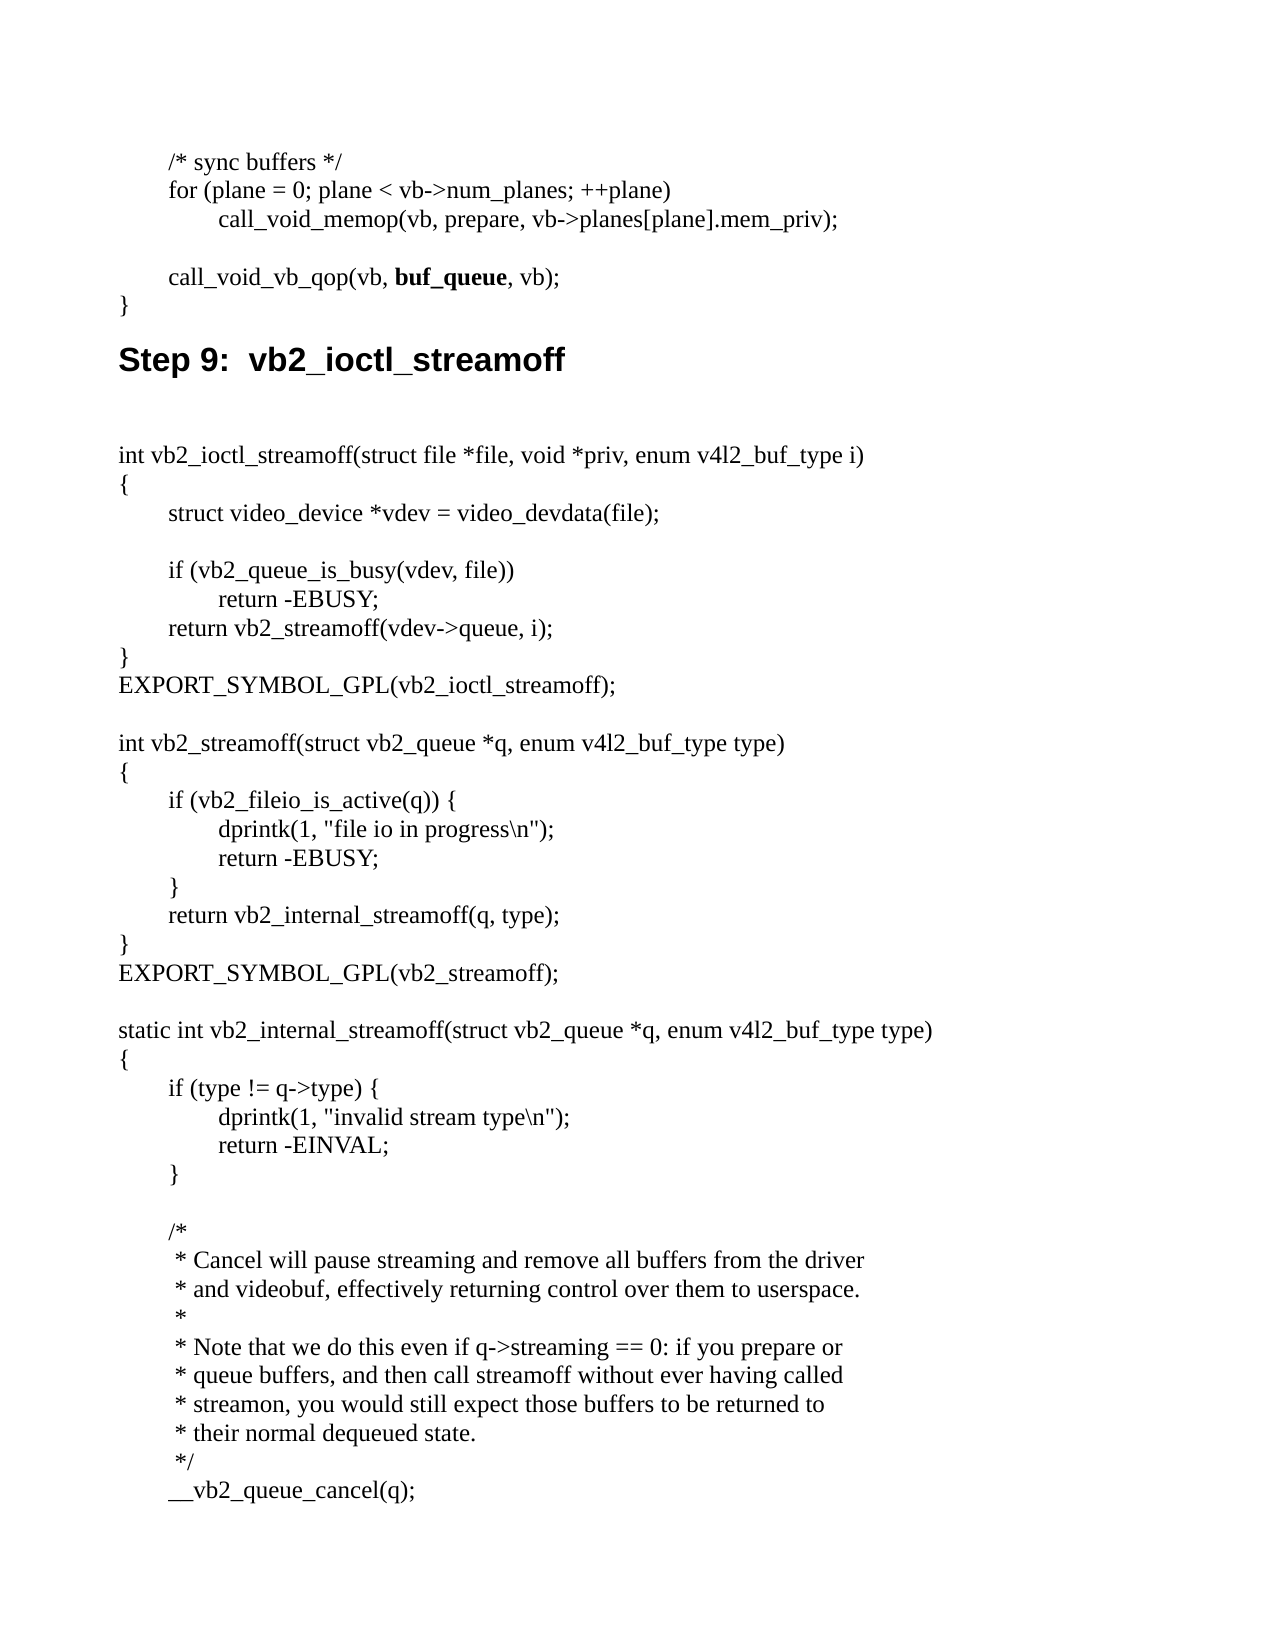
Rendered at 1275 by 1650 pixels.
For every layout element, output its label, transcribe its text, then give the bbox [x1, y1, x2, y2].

text { [118, 469, 1157, 498]
text dprintk(1, "file io in progress\n"); [118, 814, 1157, 843]
text if (vb2_queue_is_busy(vdev, file)) [118, 555, 1157, 584]
subtitle Step 9: vb2_ioctl_streamoff [118, 340, 1157, 379]
text * [118, 1303, 1157, 1332]
text if (vb2_fileio_is_active(q)) { [118, 785, 1157, 814]
text * their normal dequeued state. [118, 1418, 1157, 1447]
text */ [118, 1447, 1157, 1475]
text return -EBUSY; [118, 584, 1157, 613]
text return vb2_streamoff(vdev->queue, i); [118, 613, 1157, 642]
text dprintk(1, "invalid stream type\n"); [118, 1102, 1157, 1130]
text return vb2_internal_streamoff(q, type); [118, 900, 1157, 929]
text call_void_memop(vb, prepare, vb->planes[plane].mem_priv); [118, 204, 1157, 233]
text int vb2_streamoff(struct vb2_queue *q, enum v4l2_buf_type type) [118, 728, 1157, 757]
text EXPORT_SYMBOL_GPL(vb2_streamoff); [118, 958, 1157, 987]
text __vb2_queue_cancel(q); [118, 1475, 1157, 1504]
text static int vb2_internal_streamoff(struct vb2_queue *q, enum v4l2_buf_type type) [118, 1015, 1157, 1044]
text } [118, 1159, 1157, 1188]
text { [118, 1044, 1157, 1073]
text * Note that we do this even if q->streaming == 0: if you prepare or [118, 1332, 1157, 1360]
text * and videobuf, effectively returning control over them to userspace. [118, 1274, 1157, 1303]
text * streamon, you would still expect those buffers to be returned to [118, 1389, 1157, 1418]
text } [118, 642, 1157, 670]
text if (type != q->type) { [118, 1073, 1157, 1102]
text { [118, 757, 1157, 785]
text call_void_vb_qop(vb, buf_queue, vb); [118, 262, 1157, 291]
text return -EINVAL; [118, 1130, 1157, 1159]
text /* sync buffers */ [118, 147, 1157, 176]
text return -EBUSY; [118, 843, 1157, 872]
text } [118, 291, 1157, 319]
text } [118, 929, 1157, 958]
text EXPORT_SYMBOL_GPL(vb2_ioctl_streamoff); [118, 670, 1157, 699]
text struct video_device *vdev = video_devdata(file); [118, 498, 1157, 527]
text } [118, 872, 1157, 900]
text int vb2_ioctl_streamoff(struct file *file, void *priv, enum v4l2_buf_type i) [118, 440, 1157, 469]
text * Cancel will pause streaming and remove all buffers from the driver [118, 1245, 1157, 1274]
text /* [118, 1217, 1157, 1245]
text * queue buffers, and then call streamoff without ever having called [118, 1360, 1157, 1389]
text for (plane = 0; plane < vb->num_planes; ++plane) [118, 176, 1157, 204]
